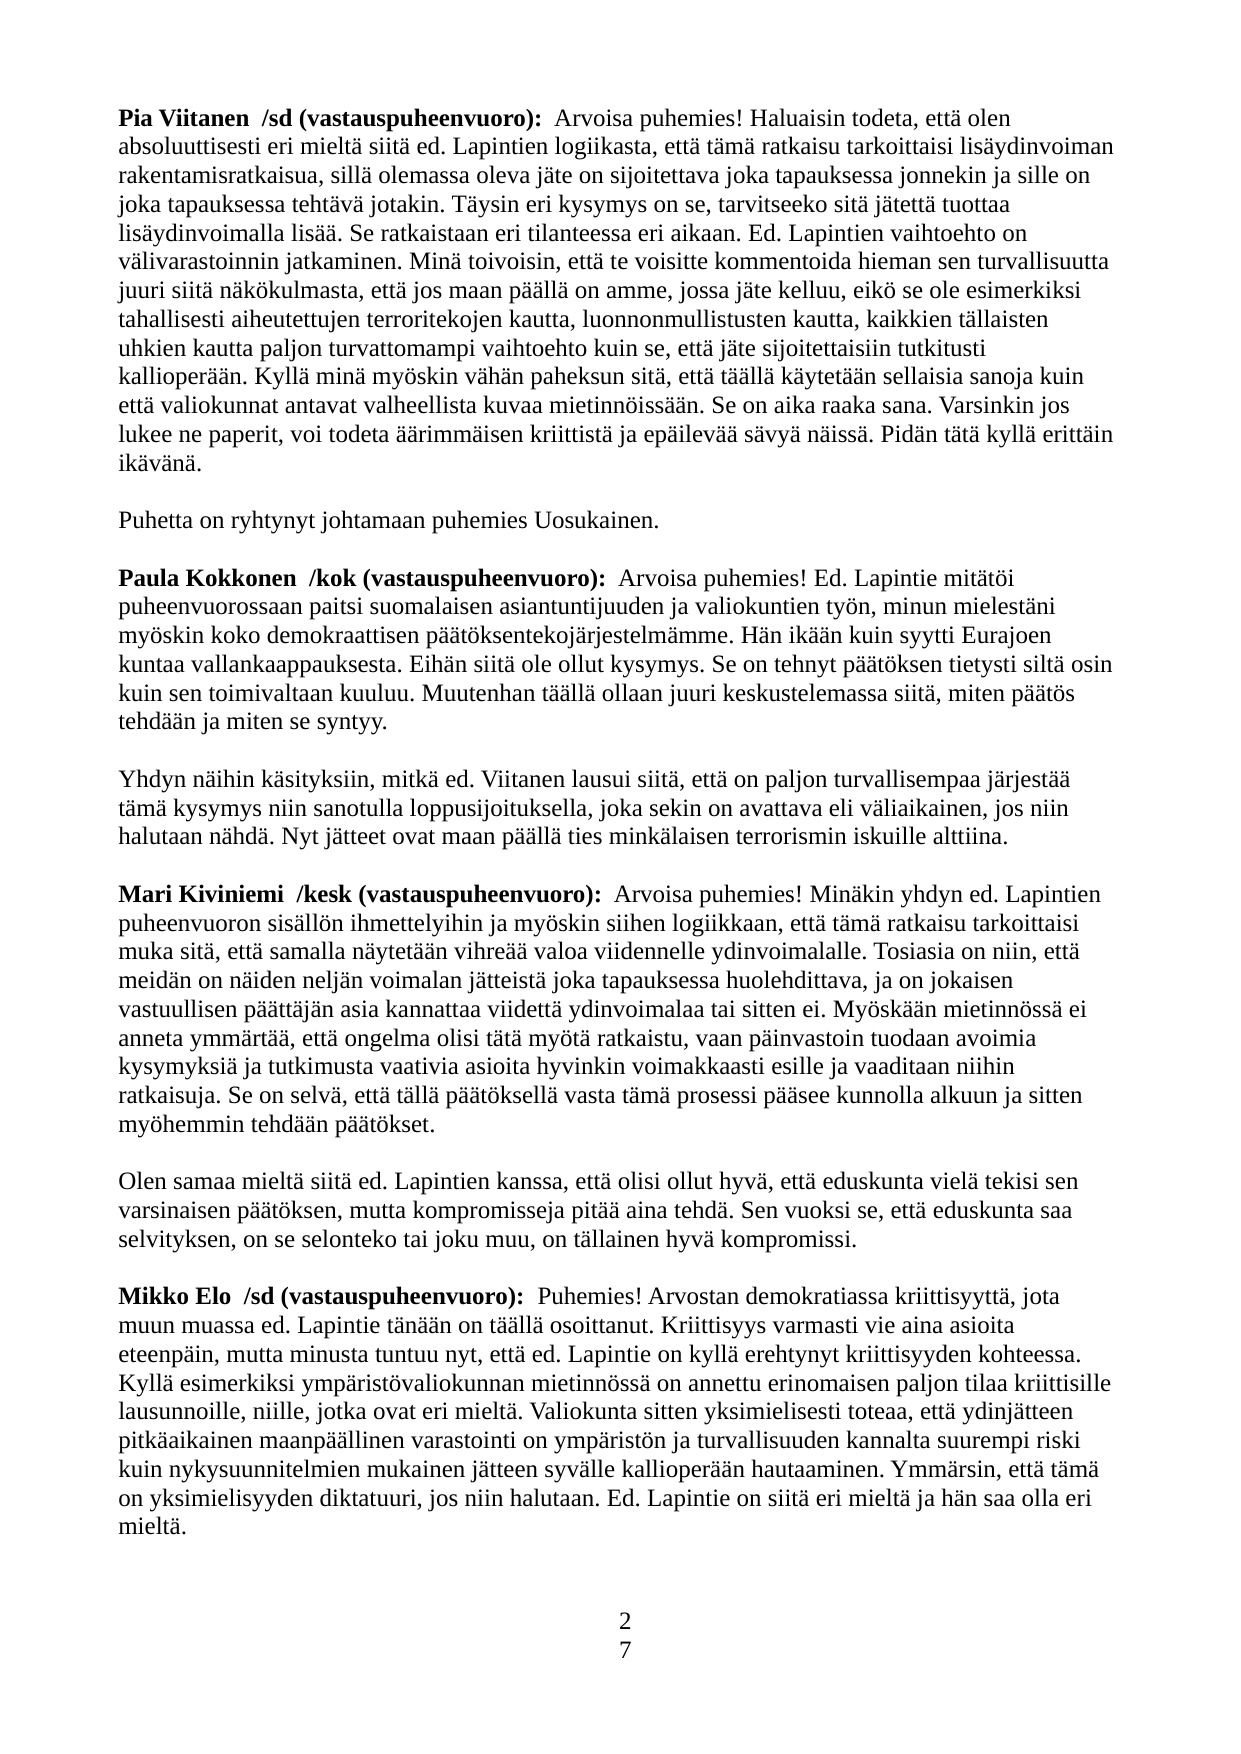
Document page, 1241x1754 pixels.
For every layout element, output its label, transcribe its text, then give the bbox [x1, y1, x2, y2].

text Olen samaa mieltä siitä ed. Lapintien kanssa, että olisi ollut hyvä, että eduskunta vielä tekisi sen varsinaisen päätöksen, mutta kompromisseja pitää aina tehdä. Sen vuoksi se, että eduskunta saa selvityksen, on se selonteko tai joku muu, on tällainen hyvä kompromissi. [118, 1166, 1122, 1253]
text Puhetta on ryhtynyt johtamaan puhemies Uosukainen. [118, 505, 1122, 534]
text Yhdyn näihin käsityksiin, mitkä ed. Viitanen lausui siitä, että on paljon turvallisempaa järjestää tämä kysymys niin sanotulla loppusijoituksella, joka sekin on avattava eli väliaikainen, jos niin halutaan nähdä. Nyt jätteet ovat maan päällä ties minkälaisen terrorismin iskuille alttiina. [118, 764, 1122, 850]
text Mikko Elo /sd (vastauspuheenvuoro): Puhemies! Arvostan demokratiassa kriittisyyttä, jota muun muassa ed. Lapintie tänään on täällä osoittanut. Kriittisyys varmasti vie aina asioita eteenpäin, mutta minusta tuntuu nyt, että ed. Lapintie on kyllä erehtynyt kriittisyyden kohteessa. Kyllä esimerkiksi ympäristövaliokunnan mietinnössä on annettu erinomaisen paljon tilaa kriittisille lausunnoille, niille, jotka ovat eri mieltä. Valiokunta sitten yksimielisesti toteaa, että ydinjätteen pitkäaikainen maanpäällinen varastointi on ympäristön ja turvallisuuden kannalta suurempi riski kuin nykysuunnitelmien mukainen jätteen syvälle kallioperään hautaaminen. Ymmärsin, että tämä on yksimielisyyden diktatuuri, jos niin halutaan. Ed. Lapintie on siitä eri mieltä ja hän saa olla eri mieltä. [118, 1281, 1122, 1540]
text Pia Viitanen /sd (vastauspuheenvuoro): Arvoisa puhemies! Haluaisin todeta, että olen absoluuttisesti eri mieltä siitä ed. Lapintien logiikasta, että tämä ratkaisu tarkoittaisi lisäydinvoiman rakentamisratkaisua, sillä olemassa oleva jäte on sijoitettava joka tapauksessa jonnekin ja sille on joka tapauksessa tehtävä jotakin. Täysin eri kysymys on se, tarvitseeko sitä jätettä tuottaa lisäydinvoimalla lisää. Se ratkaistaan eri tilanteessa eri aikaan. Ed. Lapintien vaihtoehto on välivarastoinnin jatkaminen. Minä toivoisin, että te voisitte kommentoida hieman sen turvallisuutta juuri siitä näkökulmasta, että jos maan päällä on amme, jossa jäte kelluu, eikö se ole esimerkiksi tahallisesti aiheutettujen terroritekojen kautta, luonnonmullistusten kautta, kaikkien tällaisten uhkien kautta paljon turvattomampi vaihtoehto kuin se, että jäte sijoitettaisiin tutkitusti kallioperään. Kyllä minä myöskin vähän paheksun sitä, että täällä käytetään sellaisia sanoja kuin että valiokunnat antavat valheellista kuvaa mietinnöissään. Se on aika raaka sana. Varsinkin jos lukee ne paperit, voi todeta äärimmäisen kriittistä ja epäilevää sävyä näissä. Pidän tätä kyllä erittäin ikävänä. [118, 103, 1122, 476]
text Paula Kokkonen /kok (vastauspuheenvuoro): Arvoisa puhemies! Ed. Lapintie mitätöi puheenvuorossaan paitsi suomalaisen asiantuntijuuden ja valiokuntien työn, minun mielestäni myöskin koko demokraattisen päätöksentekojärjestelmämme. Hän ikään kuin syytti Eurajoen kuntaa vallankaappauksesta. Eihän siitä ole ollut kysymys. Se on tehnyt päätöksen tietysti siltä osin kuin sen toimivaltaan kuuluu. Muutenhan täällä ollaan juuri keskustelemassa siitä, miten päätös tehdään ja miten se syntyy. [118, 563, 1122, 735]
text Mari Kiviniemi /kesk (vastauspuheenvuoro): Arvoisa puhemies! Minäkin yhdyn ed. Lapintien puheenvuoron sisällön ihmettelyihin ja myöskin siihen logiikkaan, että tämä ratkaisu tarkoittaisi muka sitä, että samalla näytetään vihreää valoa viidennelle ydinvoimalalle. Tosiasia on niin, että meidän on näiden neljän voimalan jätteistä joka tapauksessa huolehdittava, ja on jokaisen vastuullisen päättäjän asia kannattaa viidettä ydinvoimalaa tai sitten ei. Myöskään mietinnössä ei anneta ymmärtää, että ongelma olisi tätä myötä ratkaistu, vaan päinvastoin tuodaan avoimia kysymyksiä ja tutkimusta vaativia asioita hyvinkin voimakkaasti esille ja vaaditaan niihin ratkaisuja. Se on selvä, että tällä päätöksellä vasta tämä prosessi pääsee kunnolla alkuun ja sitten myöhemmin tehdään päätökset. [118, 879, 1122, 1138]
